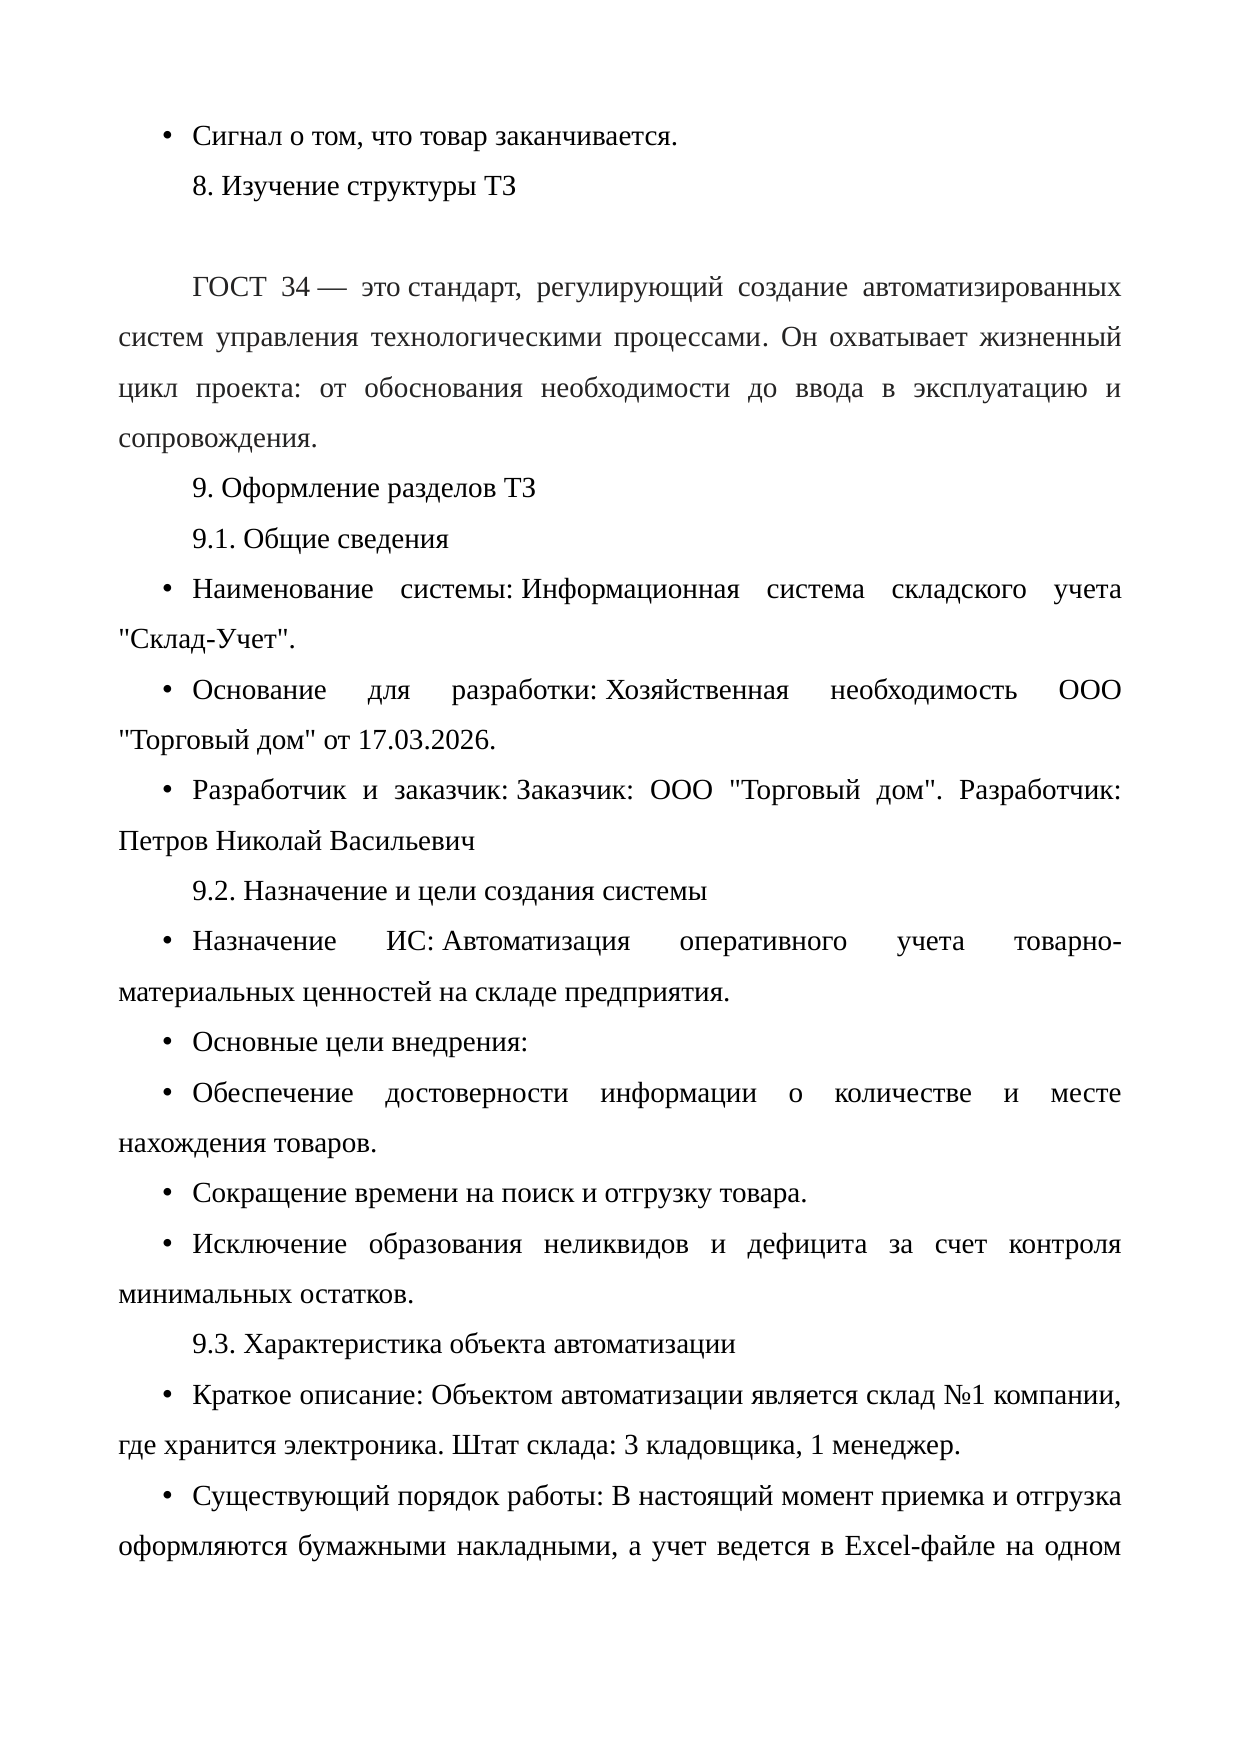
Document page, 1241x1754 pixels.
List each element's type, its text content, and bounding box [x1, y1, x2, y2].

list Существующий порядок работы: В настоящий момент приемка и отгрузка оформляются бумажными накладными, а учет ведется в Excel-файле на одном [118, 1478, 1122, 1562]
list Сокращение времени на поиск и отгрузку товара. [118, 1175, 1122, 1209]
text 9. Оформление разделов ТЗ [118, 470, 1122, 504]
text 9.1. Общие сведения [118, 521, 1122, 554]
text ГОСТ 34 — это стандарт, регулирующий создание автоматизированных систем управления технологическими процессами. Он охватывает жизненный цикл проекта: от обоснования необходимости до ввода в эксплуатацию и сопровождения. [118, 219, 1122, 454]
list Наименование системы: Информационная система складского учета "Склад-Учет". [118, 571, 1122, 655]
list Краткое описание: Объектом автоматизации является склад №1 компании, где хранится электроника. Штат склада: 3 кладовщика, 1 менеджер. [118, 1377, 1122, 1461]
list Исключение образования неликвидов и дефицита за счет контроля минимальных остатков. [118, 1226, 1122, 1310]
list Обеспечение достоверности информации о количестве и месте нахождения товаров. [118, 1075, 1122, 1159]
list Разработчик и заказчик: Заказчик: ООО "Торговый дом". Разработчик: Петров Николай Васильевич [118, 772, 1122, 856]
list Сигнал о том, что товар заканчивается. [118, 118, 1122, 152]
text 8. Изучение структуры ТЗ [118, 168, 1122, 202]
list Основные цели внедрения: [118, 1024, 1122, 1058]
list Назначение ИС: Автоматизация оперативного учета товарно-материальных ценностей на складе предприятия. [118, 923, 1122, 1007]
text 9.2. Назначение и цели создания системы [118, 873, 1122, 907]
list Основание для разработки: Хозяйственная необходимость ООО "Торговый дом" от 17.03.2026. [118, 672, 1122, 756]
text 9.3. Характеристика объекта автоматизации [118, 1327, 1122, 1360]
